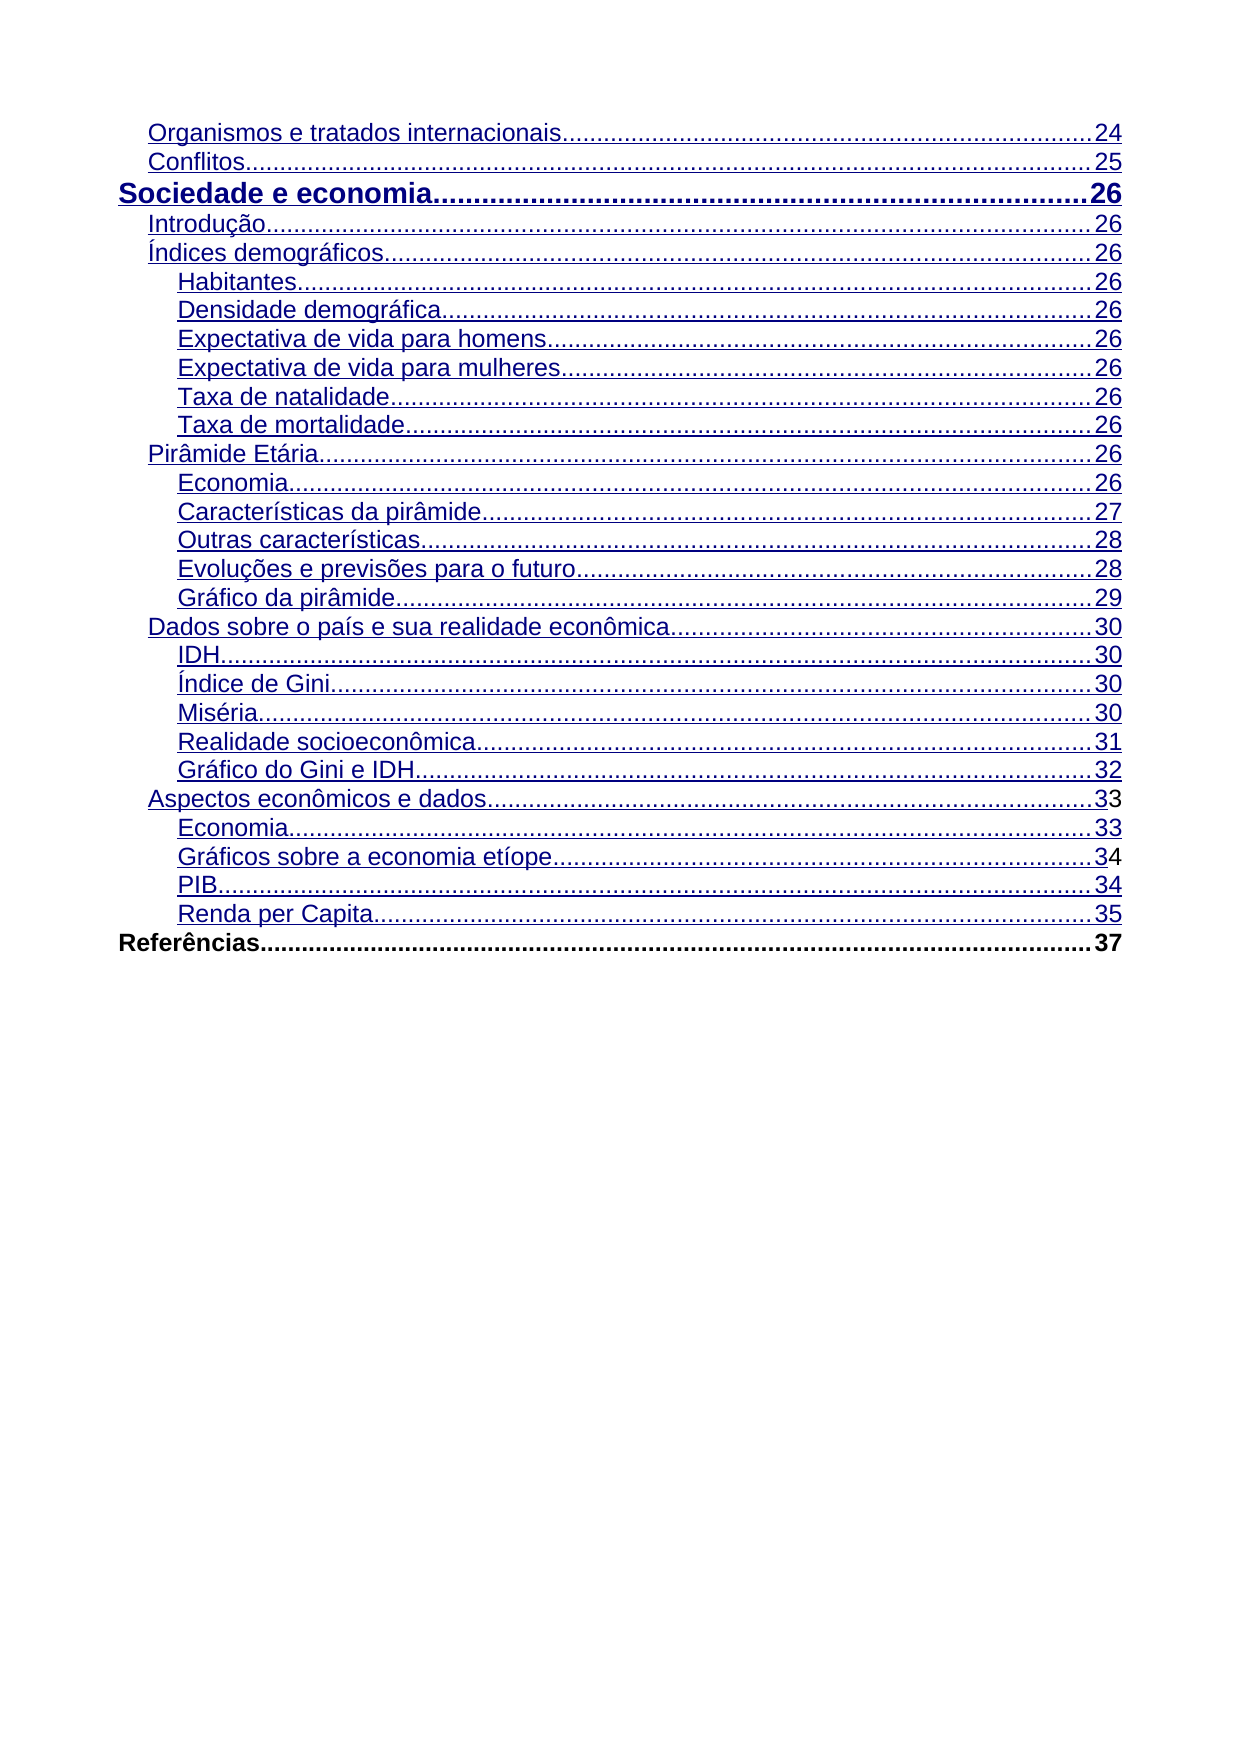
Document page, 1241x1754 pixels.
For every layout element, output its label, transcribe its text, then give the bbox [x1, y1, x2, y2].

text Gráficos sobre a economia etíope 34 [177, 842, 1122, 870]
text Referências 37 [118, 928, 1122, 957]
text Miséria 30 [177, 698, 1122, 723]
text Taxa de mortalidade 26 [177, 410, 1122, 435]
text IDH 30 [177, 640, 1122, 665]
text Aspectos econômicos e dados 33 [148, 784, 1122, 813]
text Evoluções e previsões para o futuro 28 [177, 554, 1122, 579]
text Taxa de natalidade 26 [177, 382, 1122, 407]
text Outras características 28 [177, 525, 1122, 550]
text Sociedade e economia 26 [118, 176, 1122, 205]
text PIB 34 [177, 870, 1122, 895]
text Expectativa de vida para mulheres 26 [177, 353, 1122, 378]
text Pirâmide Etária 26 [148, 439, 1122, 464]
text Realidade socioeconômica 31 [177, 727, 1122, 752]
text Índices demográficos 26 [148, 238, 1122, 263]
text Economia 26 [177, 468, 1122, 493]
text Gráfico do Gini e IDH 32 [177, 755, 1122, 780]
text Economia 33 [177, 813, 1122, 838]
text Densidade demográfica 26 [177, 295, 1122, 320]
text Gráfico da pirâmide 29 [177, 583, 1122, 608]
text Características da pirâmide 27 [177, 497, 1122, 522]
text Índice de Gini 30 [177, 669, 1122, 694]
text Organismos e tratados internacionais 24 [148, 118, 1122, 143]
text Habitantes 26 [177, 267, 1122, 292]
text Expectativa de vida para homens 26 [177, 324, 1122, 349]
text Introdução 26 [148, 209, 1122, 234]
text Conflitos 25 [148, 147, 1122, 172]
text Dados sobre o país e sua realidade econômica 30 [148, 612, 1122, 637]
text Renda per Capita 35 [177, 899, 1122, 924]
